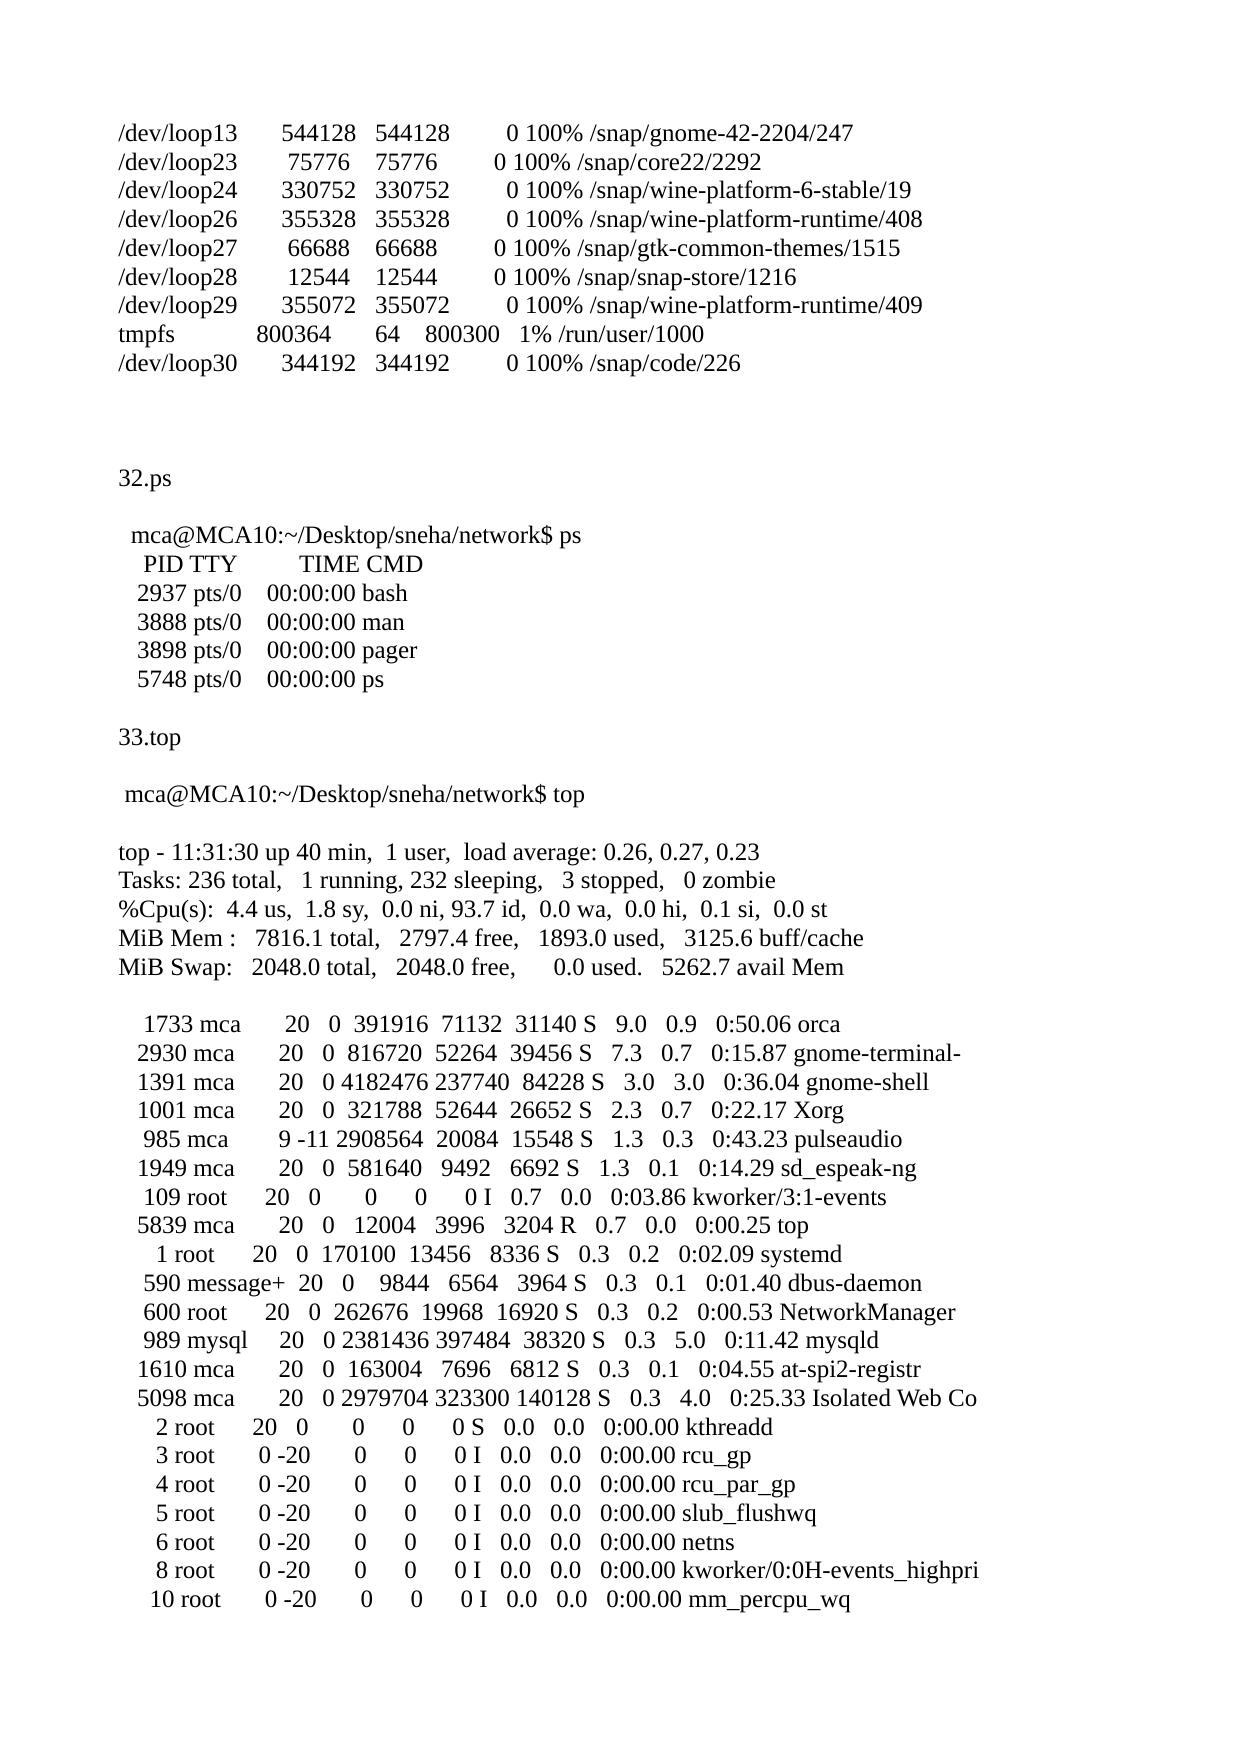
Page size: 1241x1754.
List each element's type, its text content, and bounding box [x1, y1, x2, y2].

text PID TTY TIME CMD [118, 549, 1122, 578]
text 1949 mca 20 0 581640 9492 6692 S 1.3 0.1 0:14.29 sd_espeak-ng [118, 1153, 1122, 1182]
text 5 root 0 -20 0 0 0 I 0.0 0.0 0:00.00 slub_flushwq [118, 1498, 1122, 1527]
text 2930 mca 20 0 816720 52264 39456 S 7.3 0.7 0:15.87 gnome-terminal- [118, 1038, 1122, 1067]
text /dev/loop30 344192 344192 0 100% /snap/code/226 [118, 348, 1122, 377]
text mca@MCA10:~/Desktop/sneha/network$ ps [118, 521, 1122, 549]
text 989 mysql 20 0 2381436 397484 38320 S 0.3 5.0 0:11.42 mysqld [118, 1326, 1122, 1354]
text MiB Mem : 7816.1 total, 2797.4 free, 1893.0 used, 3125.6 buff/cache [118, 923, 1122, 952]
text 5748 pts/0 00:00:00 ps [118, 664, 1122, 693]
text 3898 pts/0 00:00:00 pager [118, 636, 1122, 664]
text 1 root 20 0 170100 13456 8336 S 0.3 0.2 0:02.09 systemd [118, 1239, 1122, 1268]
text 2 root 20 0 0 0 0 S 0.0 0.0 0:00.00 kthreadd [118, 1412, 1122, 1441]
text 10 root 0 -20 0 0 0 I 0.0 0.0 0:00.00 mm_percpu_wq [118, 1584, 1122, 1613]
text /dev/loop13 544128 544128 0 100% /snap/gnome-42-2204/247 [118, 118, 1122, 147]
text 3888 pts/0 00:00:00 man [118, 607, 1122, 636]
text /dev/loop26 355328 355328 0 100% /snap/wine-platform-runtime/408 [118, 204, 1122, 233]
text 5839 mca 20 0 12004 3996 3204 R 0.7 0.0 0:00.25 top [118, 1211, 1122, 1239]
text 8 root 0 -20 0 0 0 I 0.0 0.0 0:00.00 kworker/0:0H-events_highpri [118, 1556, 1122, 1584]
text %Cpu(s): 4.4 us, 1.8 sy, 0.0 ni, 93.7 id, 0.0 wa, 0.0 hi, 0.1 si, 0.0 st [118, 894, 1122, 923]
text top - 11:31:30 up 40 min, 1 user, load average: 0.26, 0.27, 0.23 [118, 837, 1122, 866]
text /dev/loop24 330752 330752 0 100% /snap/wine-platform-6-stable/19 [118, 176, 1122, 204]
text 33.top [118, 722, 1122, 751]
text 1391 mca 20 0 4182476 237740 84228 S 3.0 3.0 0:36.04 gnome-shell [118, 1067, 1122, 1096]
text Tasks: 236 total, 1 running, 232 sleeping, 3 stopped, 0 zombie [118, 866, 1122, 894]
text 32.ps [118, 463, 1122, 492]
text 2937 pts/0 00:00:00 bash [118, 578, 1122, 607]
text mca@MCA10:~/Desktop/sneha/network$ top [118, 779, 1122, 808]
text tmpfs 800364 64 800300 1% /run/user/1000 [118, 319, 1122, 348]
text 590 message+ 20 0 9844 6564 3964 S 0.3 0.1 0:01.40 dbus-daemon [118, 1268, 1122, 1297]
text 985 mca 9 -11 2908564 20084 15548 S 1.3 0.3 0:43.23 pulseaudio [118, 1124, 1122, 1153]
text 6 root 0 -20 0 0 0 I 0.0 0.0 0:00.00 netns [118, 1527, 1122, 1556]
text 1001 mca 20 0 321788 52644 26652 S 2.3 0.7 0:22.17 Xorg [118, 1096, 1122, 1124]
text 3 root 0 -20 0 0 0 I 0.0 0.0 0:00.00 rcu_gp [118, 1441, 1122, 1469]
text 5098 mca 20 0 2979704 323300 140128 S 0.3 4.0 0:25.33 Isolated Web Co [118, 1383, 1122, 1412]
text /dev/loop27 66688 66688 0 100% /snap/gtk-common-themes/1515 [118, 233, 1122, 262]
text /dev/loop23 75776 75776 0 100% /snap/core22/2292 [118, 147, 1122, 176]
text 4 root 0 -20 0 0 0 I 0.0 0.0 0:00.00 rcu_par_gp [118, 1469, 1122, 1498]
text 600 root 20 0 262676 19968 16920 S 0.3 0.2 0:00.53 NetworkManager [118, 1297, 1122, 1326]
text 109 root 20 0 0 0 0 I 0.7 0.0 0:03.86 kworker/3:1-events [118, 1182, 1122, 1211]
text 1733 mca 20 0 391916 71132 31140 S 9.0 0.9 0:50.06 orca [118, 1009, 1122, 1038]
text /dev/loop29 355072 355072 0 100% /snap/wine-platform-runtime/409 [118, 291, 1122, 319]
text 1610 mca 20 0 163004 7696 6812 S 0.3 0.1 0:04.55 at-spi2-registr [118, 1354, 1122, 1383]
text MiB Swap: 2048.0 total, 2048.0 free, 0.0 used. 5262.7 avail Mem [118, 952, 1122, 981]
text /dev/loop28 12544 12544 0 100% /snap/snap-store/1216 [118, 262, 1122, 291]
